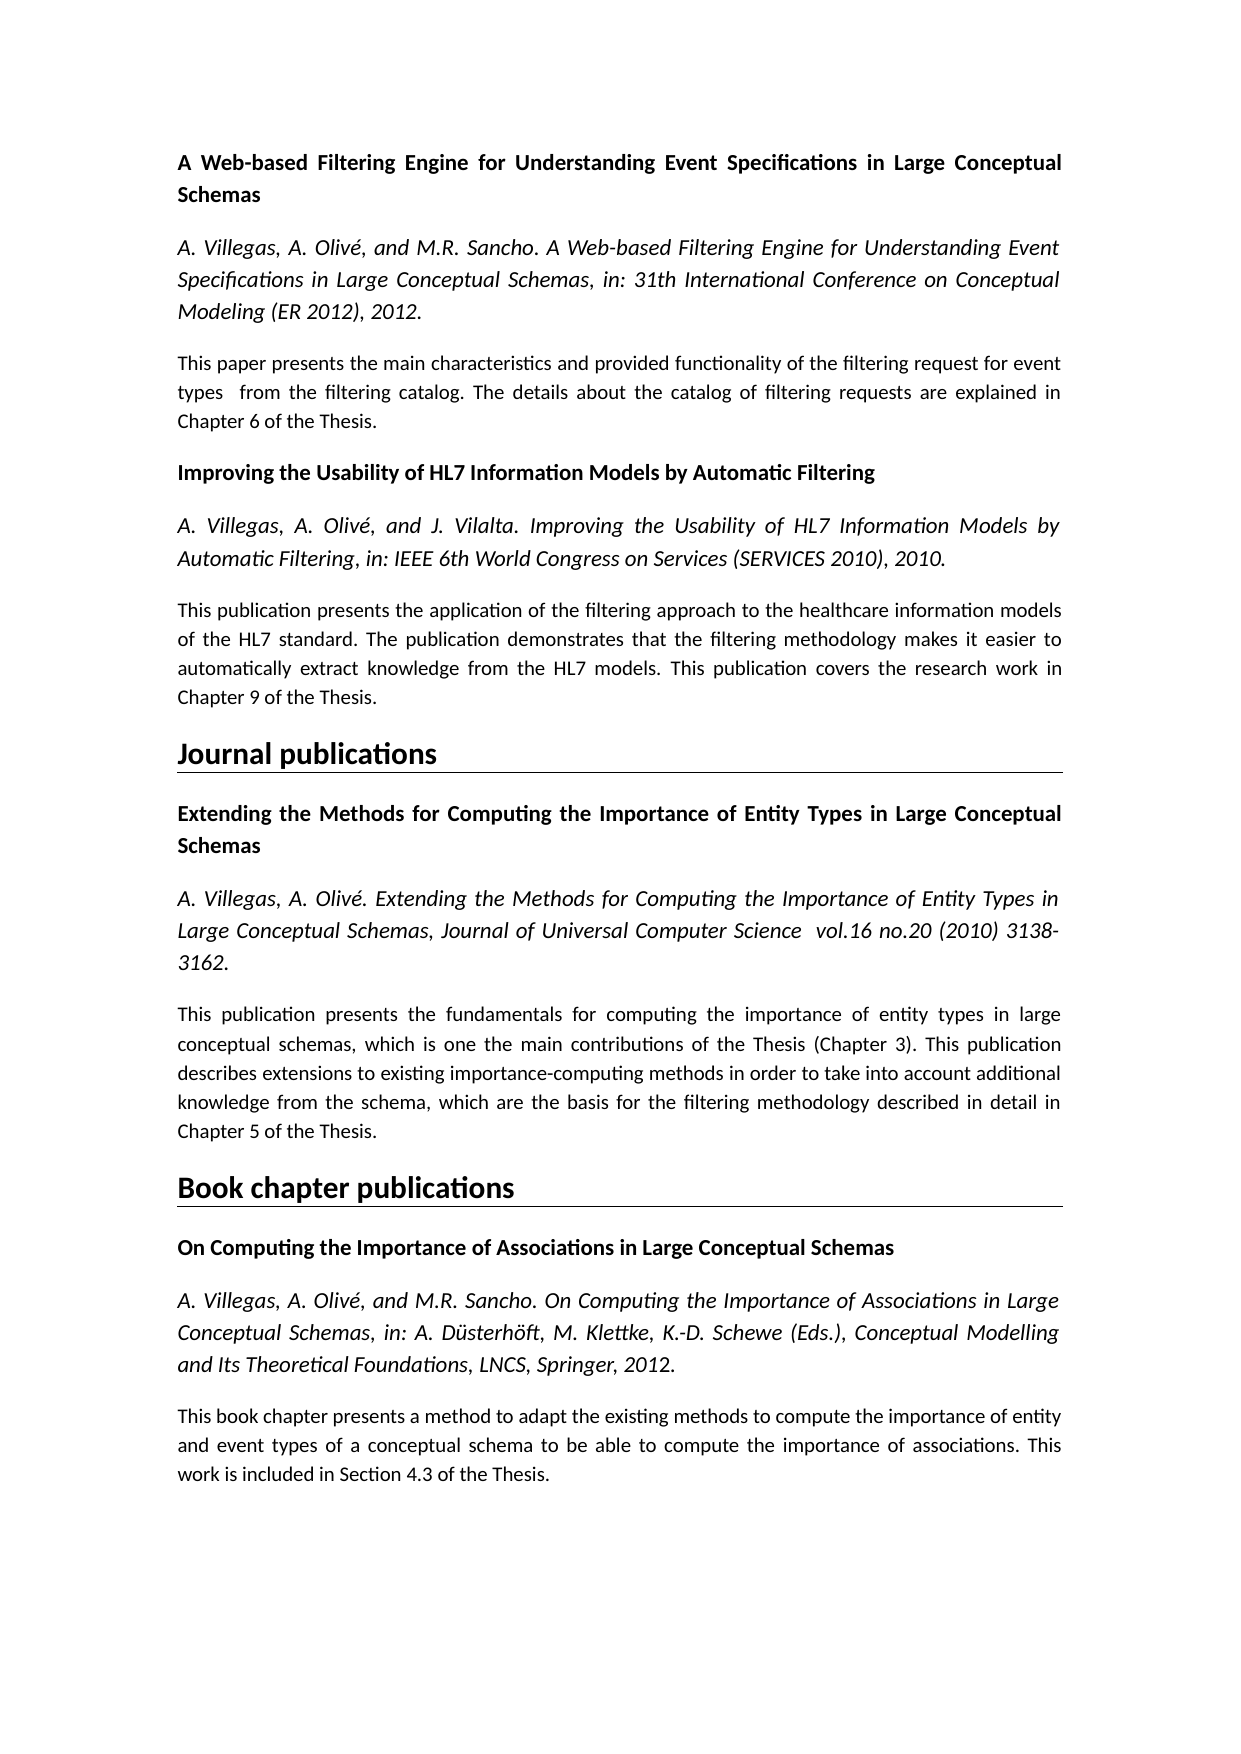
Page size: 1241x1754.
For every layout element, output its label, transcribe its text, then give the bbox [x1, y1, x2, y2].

text Improving the Usability of HL7 Information Models by Automatic Filtering [177, 458, 1063, 487]
text Book chapter publications [177, 1168, 1063, 1206]
text A. Villegas, A. Olivé, and M.R. Sancho. A Web-based Filtering Engine for Understanding Event Specifications in Large Conceptual Schemas, in: 31th International Conference on Conceptual Modeling (ER 2012), 2012. [177, 233, 1063, 325]
text This publication presents the application of the filtering approach to the healthcare information models of the HL7 standard. The publication demonstrates that the filtering methodology makes it easier to automatically extract knowledge from the HL7 models. This publication covers the research work in Chapter 9 of the Thesis. [177, 597, 1063, 710]
text This paper presents the main characteristics and provided functionality of the filtering request for event types from the filtering catalog. The details about the catalog of filtering requests are explained in Chapter 6 of the Thesis. [177, 350, 1063, 434]
text Journal publications [177, 734, 1063, 772]
text This book chapter presents a method to adapt the existing methods to compute the importance of entity and event types of a conceptual schema to be able to compute the importance of associations. This work is included in Section 4.3 of the Thesis. [177, 1403, 1063, 1487]
text Extending the Methods for Computing the Importance of Entity Types in Large Conceptual Schemas [177, 799, 1063, 859]
text A. Villegas, A. Olivé, and J. Vilalta. Improving the Usability of HL7 Information Models by Automatic Filtering, in: IEEE 6th World Congress on Services (SERVICES 2010), 2010. [177, 512, 1063, 572]
text A. Villegas, A. Olivé. Extending the Methods for Computing the Importance of Entity Types in Large Conceptual Schemas, Journal of Universal Computer Science vol.16 no.20 (2010) 3138-3162. [177, 884, 1063, 977]
text A. Villegas, A. Olivé, and M.R. Sancho. On Computing the Importance of Associations in Large Conceptual Schemas, in: A. Düsterhöft, M. Klettke, K.-D. Schewe (Eds.), Conceptual Modelling and Its Theoretical Foundations, LNCS, Springer, 2012. [177, 1286, 1063, 1378]
text On Computing the Importance of Associations in Large Conceptual Schemas [177, 1233, 1063, 1261]
text This publication presents the fundamentals for computing the importance of entity types in large conceptual schemas, which is one the main contributions of the Thesis (Chapter 3). This publication describes extensions to existing importance-computing methods in order to take into account additional knowledge from the schema, which are the basis for the filtering methodology described in detail in Chapter 5 of the Thesis. [177, 1002, 1063, 1144]
text A Web-based Filtering Engine for Understanding Event Specifications in Large Conceptual Schemas [177, 148, 1063, 208]
